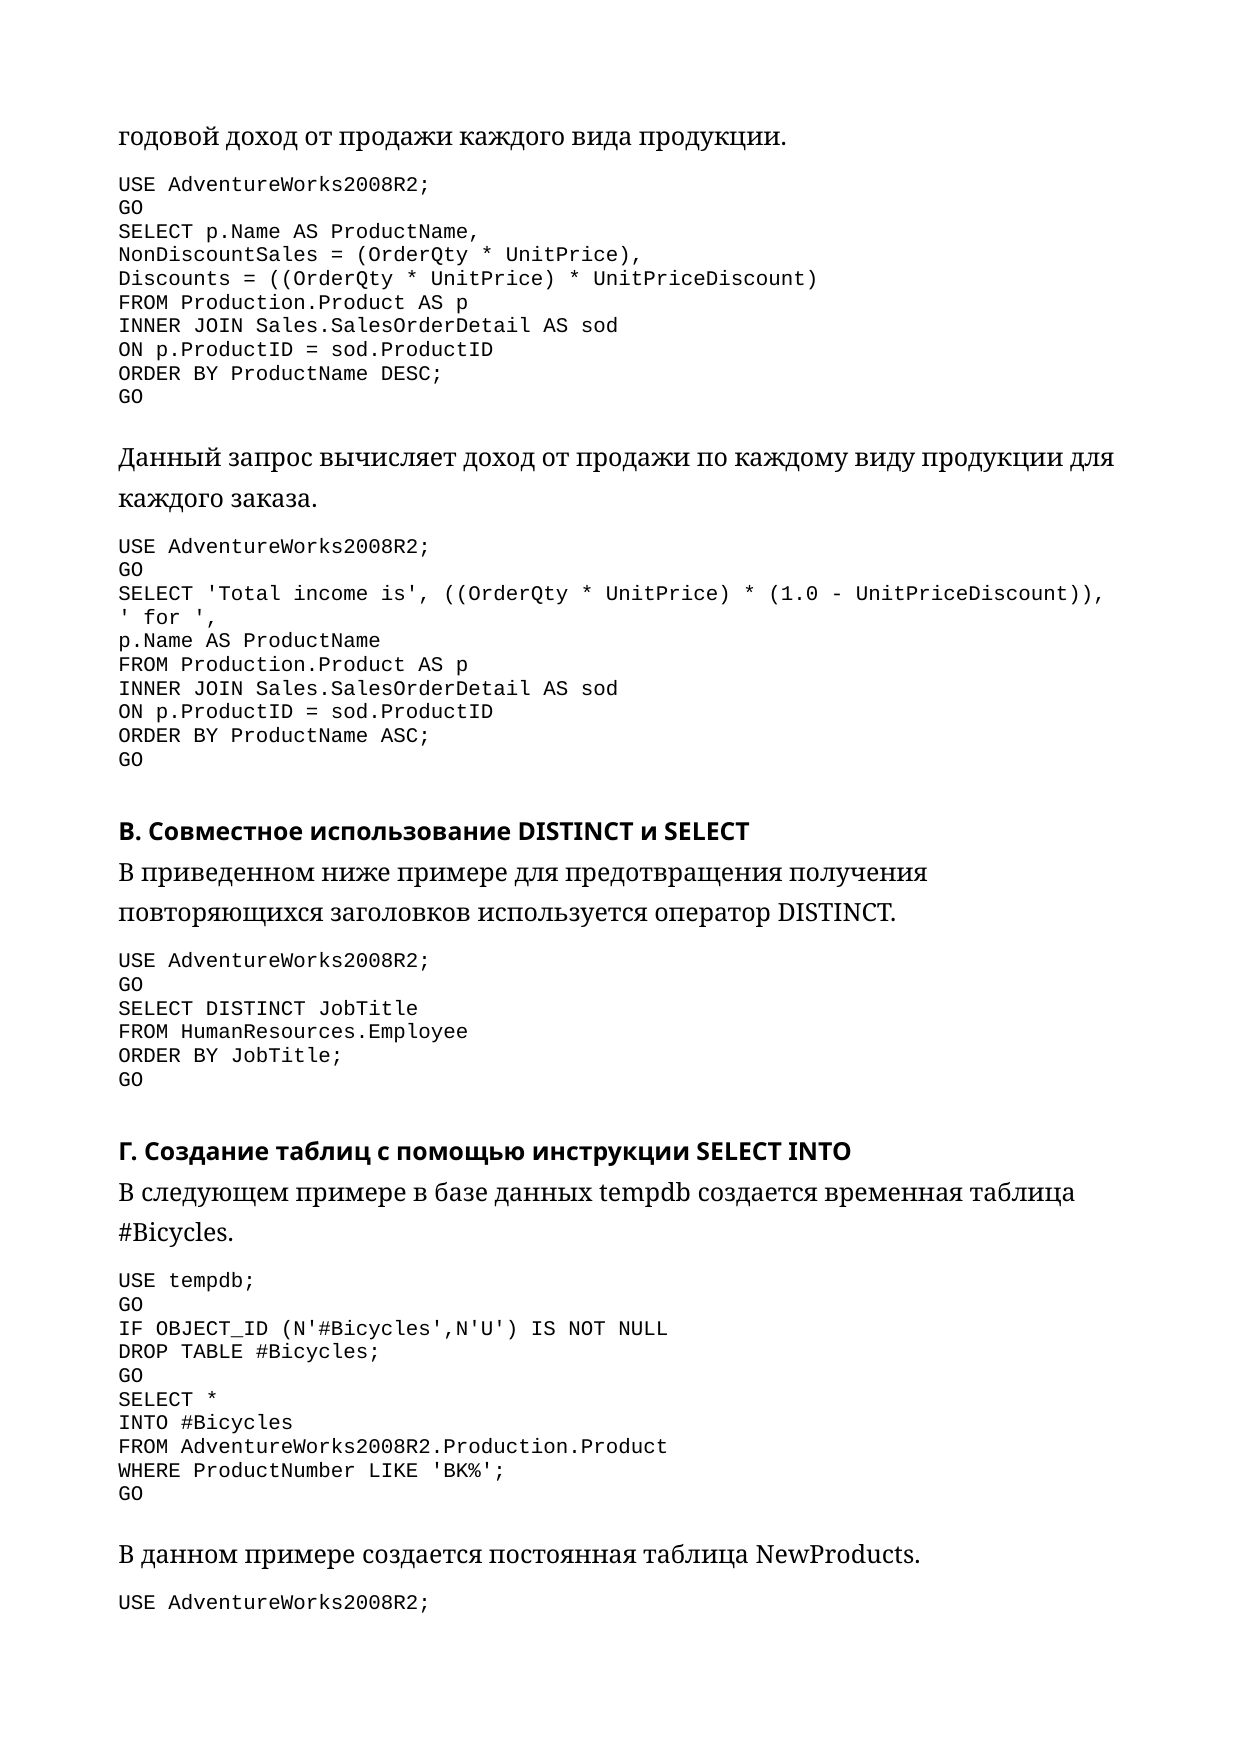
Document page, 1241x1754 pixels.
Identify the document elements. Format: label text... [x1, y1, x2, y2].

text В данном примере создается постоянная таблица NewProducts. [118, 1536, 1122, 1571]
text GO [118, 1069, 1122, 1092]
text SELECT p.Name AS ProductName, [118, 221, 1122, 244]
text IF OBJECT_ID (N'#Bicycles',N'U') IS NOT NULL [118, 1318, 1122, 1341]
text WHERE ProductNumber LIKE 'BK%'; [118, 1460, 1122, 1483]
text GO [118, 1294, 1122, 1318]
text GO [118, 1365, 1122, 1389]
subtitle B. Совместное использование DISTINCT и SELECT [118, 814, 1122, 848]
text INNER JOIN Sales.SalesOrderDetail AS sod [118, 315, 1122, 339]
text годовой доход от продажи каждого вида продукции. [118, 118, 1122, 152]
text USE AdventureWorks2008R2; [118, 1592, 1122, 1616]
text FROM AdventureWorks2008R2.Production.Product [118, 1436, 1122, 1460]
text GO [118, 559, 1122, 583]
subtitle Г. Создание таблиц с помощью инструкции SELECT INTO [118, 1134, 1122, 1168]
text ON p.ProductID = sod.ProductID [118, 701, 1122, 725]
text INTO #Bicycles [118, 1412, 1122, 1436]
text USE tempdb; [118, 1271, 1122, 1294]
text NonDiscountSales = (OrderQty * UnitPrice), [118, 244, 1122, 268]
text GO [118, 748, 1122, 772]
text Discounts = ((OrderQty * UnitPrice) * UnitPriceDiscount) [118, 268, 1122, 292]
text ORDER BY ProductName DESC; [118, 363, 1122, 386]
text INNER JOIN Sales.SalesOrderDetail AS sod [118, 678, 1122, 701]
text В следующем примере в базе данных tempdb создается временная таблица #Bicycles. [118, 1174, 1122, 1249]
text FROM HumanResources.Employee [118, 1021, 1122, 1045]
text Данный запрос вычисляет доход от продажи по каждому виду продукции для каждого заказа. [118, 439, 1122, 514]
text SELECT 'Total income is', ((OrderQty * UnitPrice) * (1.0 - UnitPriceDiscount)), ' for ', [118, 583, 1122, 630]
text SELECT * [118, 1389, 1122, 1412]
text GO [118, 1483, 1122, 1507]
text USE AdventureWorks2008R2; [118, 950, 1122, 974]
text USE AdventureWorks2008R2; [118, 173, 1122, 197]
text DROP TABLE #Bicycles; [118, 1341, 1122, 1365]
text p.Name AS ProductName [118, 630, 1122, 654]
text FROM Production.Product AS p [118, 654, 1122, 678]
text GO [118, 197, 1122, 221]
text GO [118, 974, 1122, 998]
text USE AdventureWorks2008R2; [118, 536, 1122, 559]
text ORDER BY ProductName ASC; [118, 725, 1122, 748]
text GO [118, 386, 1122, 410]
text FROM Production.Product AS p [118, 292, 1122, 315]
text ORDER BY JobTitle; [118, 1045, 1122, 1069]
text SELECT DISTINCT JobTitle [118, 998, 1122, 1021]
text ON p.ProductID = sod.ProductID [118, 339, 1122, 363]
text В приведенном ниже примере для предотвращения получения повторяющихся заголовков используется оператор DISTINCT. [118, 854, 1122, 929]
